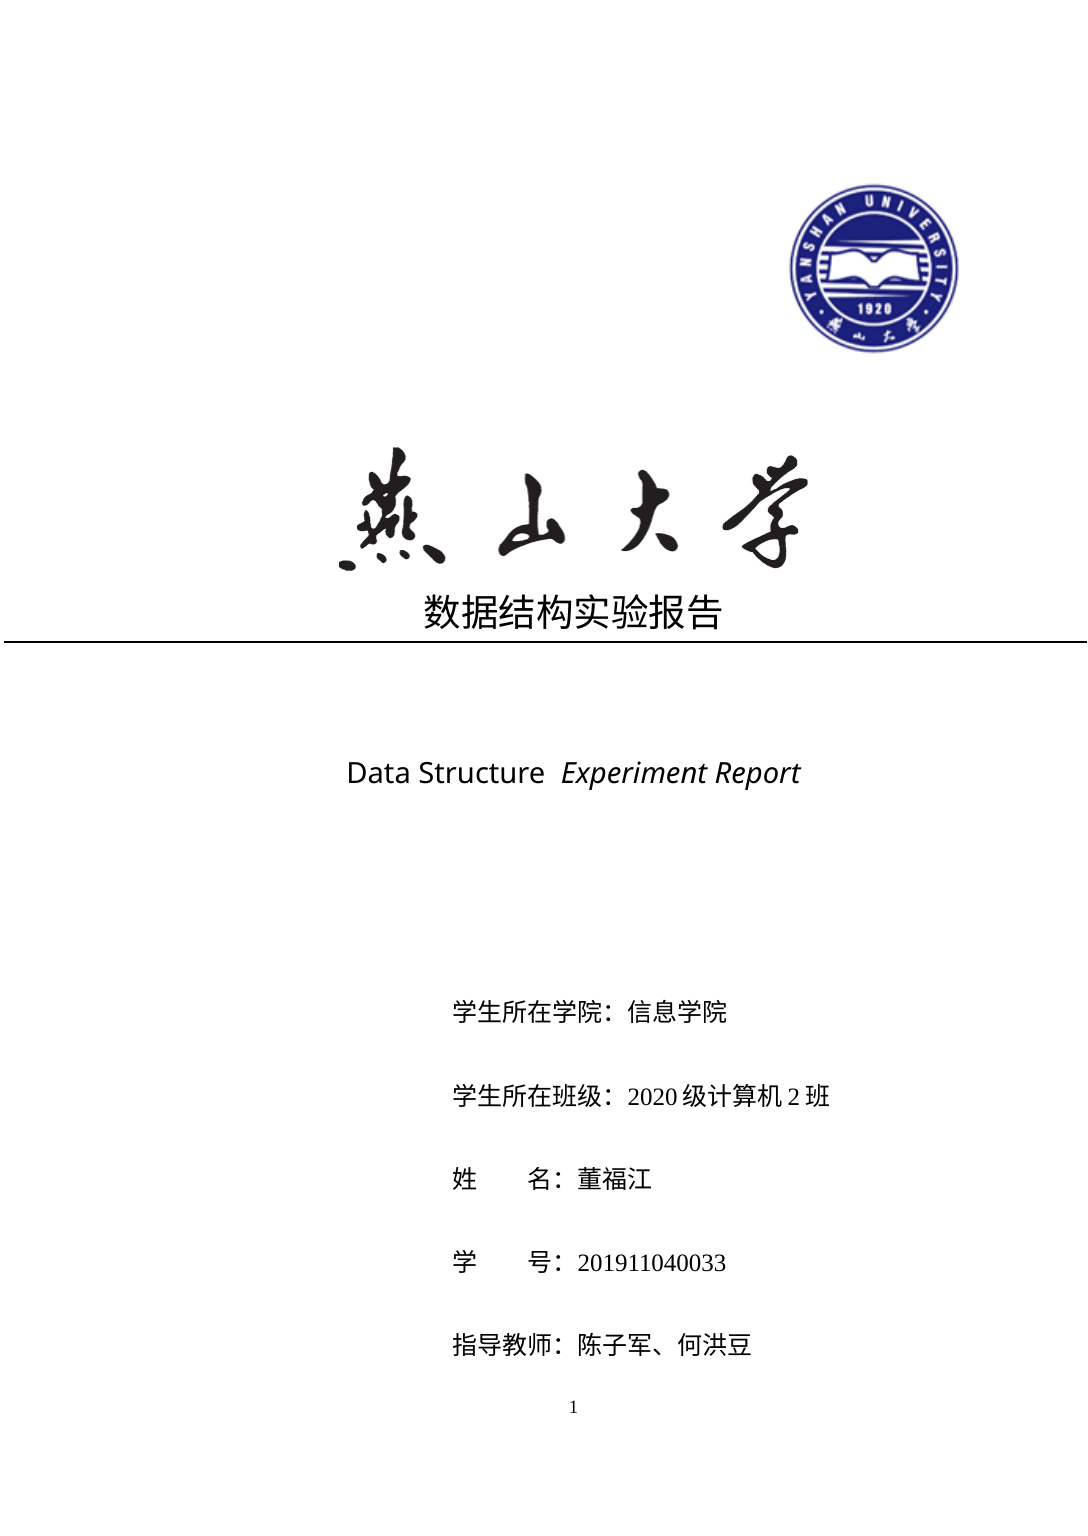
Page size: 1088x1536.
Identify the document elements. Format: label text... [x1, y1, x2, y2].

text Data Structure Experiment Report [177, 739, 969, 804]
text 学生所在班级：2020级计算机2班 [177, 1062, 969, 1127]
text 姓 名：董福江 [177, 1145, 969, 1210]
text 学生所在学院：信息学院 [177, 978, 969, 1043]
text 指导教师：陈子军、何洪豆 [177, 1311, 969, 1376]
picture [766, 170, 970, 366]
text 学 号：201911040033 [177, 1228, 969, 1293]
text 数据结构实验报告 [177, 577, 969, 641]
